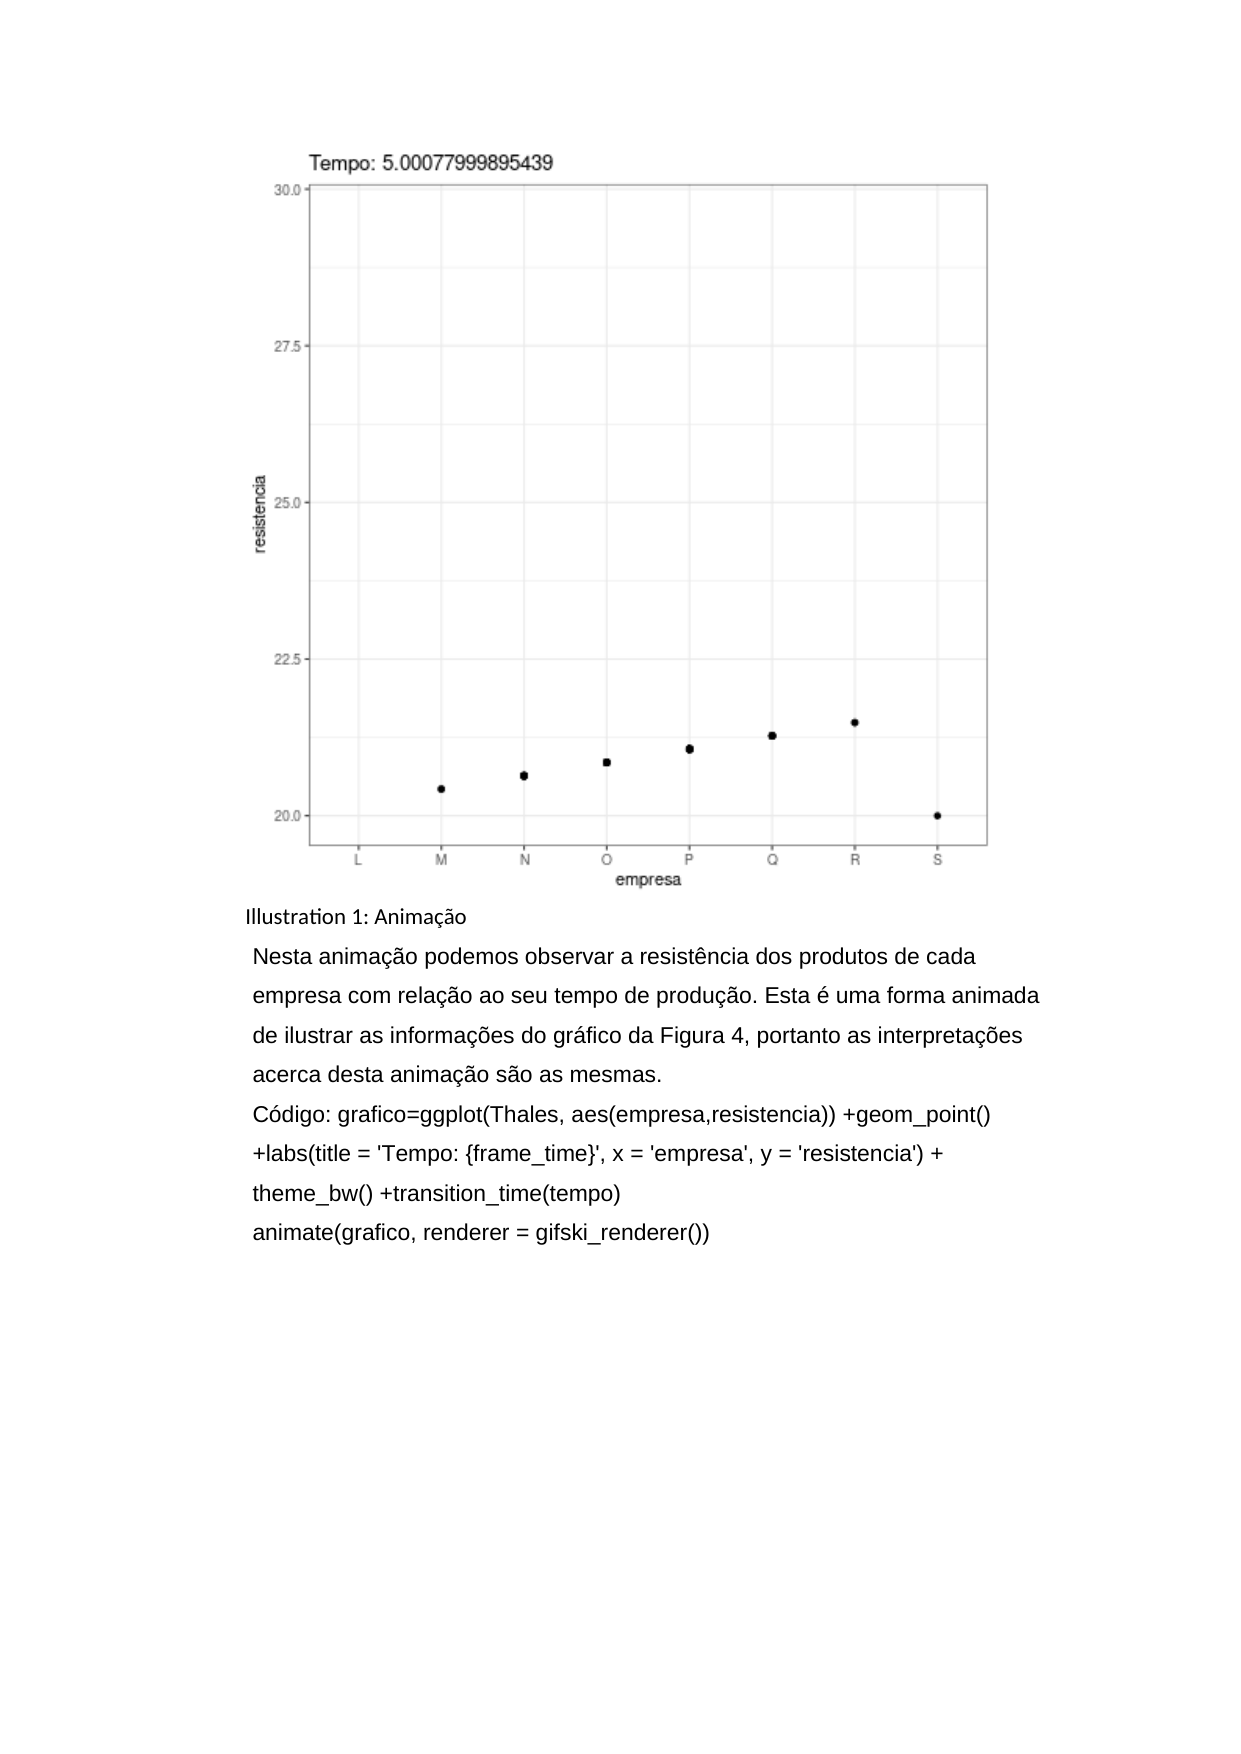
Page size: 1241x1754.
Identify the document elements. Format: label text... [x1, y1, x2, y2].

list Código: grafico=ggplot(Thales, aes(empresa,resistencia)) +geom_point() +labs(title = 'Tempo: {frame_time}', x = 'empresa', y = 'resistencia') + theme_bw() +transition_time(tempo) [252, 1101, 1063, 1206]
picture [245, 147, 995, 898]
text Illustration 1: Animação [245, 898, 995, 930]
list Nesta animação podemos observar a resistência dos produtos de cada empresa com relação ao seu tempo de produção. Esta é uma forma animada de ilustrar as informações do gráfico da Figura 4, portanto as interpretações acerca desta animação são as mesmas. [252, 148, 1063, 1088]
list animate(grafico, renderer = gifski_renderer()) [252, 1219, 1063, 1246]
